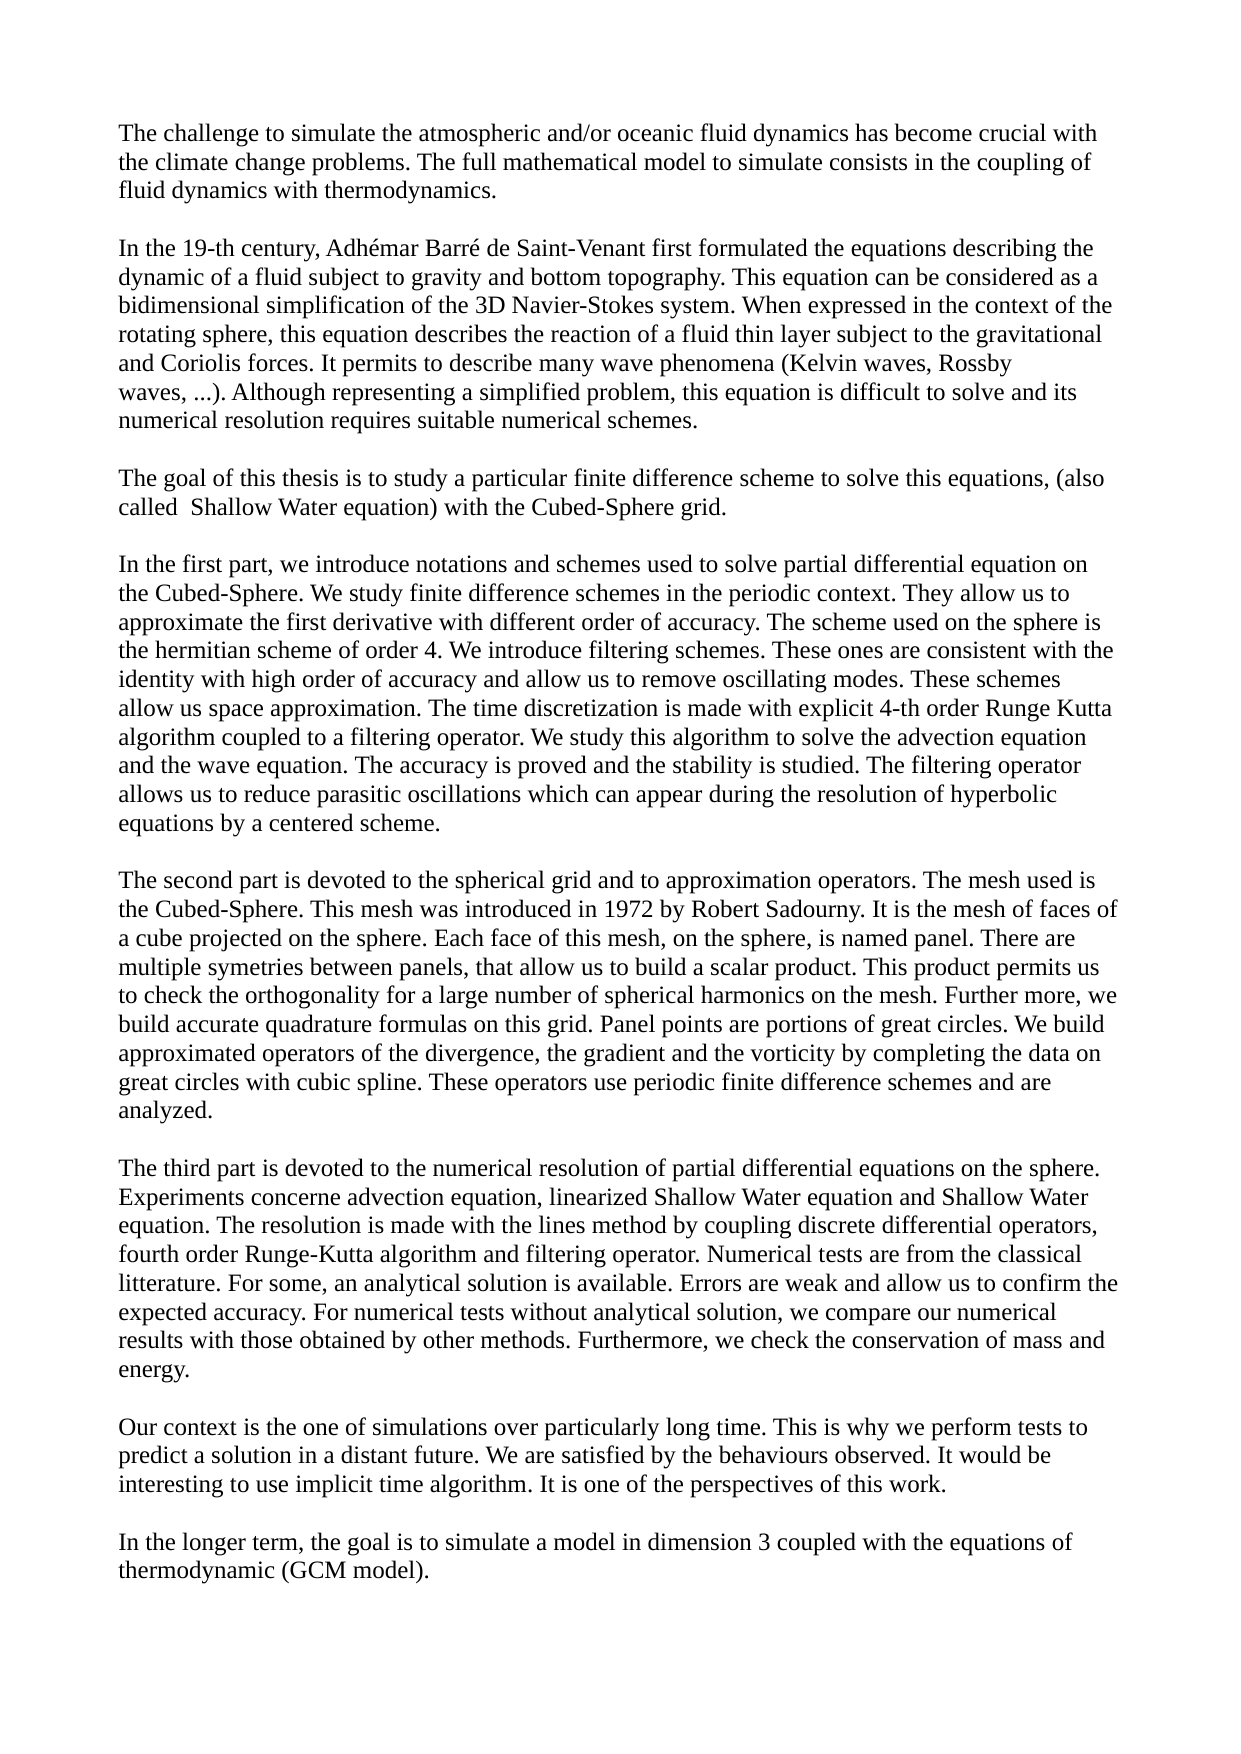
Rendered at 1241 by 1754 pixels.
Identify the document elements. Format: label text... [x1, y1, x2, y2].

text In the 19-th century, Adhémar Barré de Saint-Venant first formulated the equations describing the dynamic of a fluid subject to gravity and bottom topography. This equation can be considered as a bidimensional simplification of the 3D Navier-Stokes system. When expressed in the context of the rotating sphere, this equation describes the reaction of a fluid thin layer subject to the gravitational and Coriolis forces. It permits to describe many wave phenomena (Kelvin waves, Rossby waves, ...). Although representing a simplified problem, this equation is difficult to solve and its numerical resolution requires suitable numerical schemes. [118, 233, 1122, 434]
text The third part is devoted to the numerical resolution of partial differential equations on the sphere. Experiments concerne advection equation, linearized Shallow Water equation and Shallow Water equation. The resolution is made with the lines method by coupling discrete differential operators, fourth order Runge-Kutta algorithm and filtering operator. Numerical tests are from the classical litterature. For some, an analytical solution is available. Errors are weak and allow us to confirm the expected accuracy. For numerical tests without analytical solution, we compare our numerical results with those obtained by other methods. Furthermore, we check the conservation of mass and energy. [118, 1153, 1122, 1383]
text Our context is the one of simulations over particularly long time. This is why we perform tests to predict a solution in a distant future. We are satisfied by the behaviours observed. It would be interesting to use implicit time algorithm. It is one of the perspectives of this work. [118, 1412, 1122, 1498]
text The second part is devoted to the spherical grid and to approximation operators. The mesh used is the Cubed-Sphere. This mesh was introduced in 1972 by Robert Sadourny. It is the mesh of faces of a cube projected on the sphere. Each face of this mesh, on the sphere, is named panel. There are multiple symetries between panels, that allow us to build a scalar product. This product permits us to check the orthogonality for a large number of spherical harmonics on the mesh. Further more, we build accurate quadrature formulas on this grid. Panel points are portions of great circles. We build approximated operators of the divergence, the gradient and the vorticity by completing the data on great circles with cubic spline. These operators use periodic finite difference schemes and are analyzed. [118, 866, 1122, 1124]
text In the longer term, the goal is to simulate a model in dimension 3 coupled with the equations of thermodynamic (GCM model). [118, 1527, 1122, 1584]
text The goal of this thesis is to study a particular finite difference scheme to solve this equations, (also called Shallow Water equation) with the Cubed-Sphere grid. [118, 463, 1122, 521]
text The challenge to simulate the atmospheric and/or oceanic fluid dynamics has become crucial with the climate change problems. The full mathematical model to simulate consists in the coupling of fluid dynamics with thermodynamics. [118, 118, 1122, 204]
text In the first part, we introduce notations and schemes used to solve partial differential equation on the Cubed-Sphere. We study finite difference schemes in the periodic context. They allow us to approximate the first derivative with different order of accuracy. The scheme used on the sphere is the hermitian scheme of order 4. We introduce filtering schemes. These ones are consistent with the identity with high order of accuracy and allow us to remove oscillating modes. These schemes allow us space approximation. The time discretization is made with explicit 4-th order Runge Kutta algorithm coupled to a filtering operator. We study this algorithm to solve the advection equation and the wave equation. The accuracy is proved and the stability is studied. The filtering operator allows us to reduce parasitic oscillations which can appear during the resolution of hyperbolic equations by a centered scheme. [118, 549, 1122, 837]
